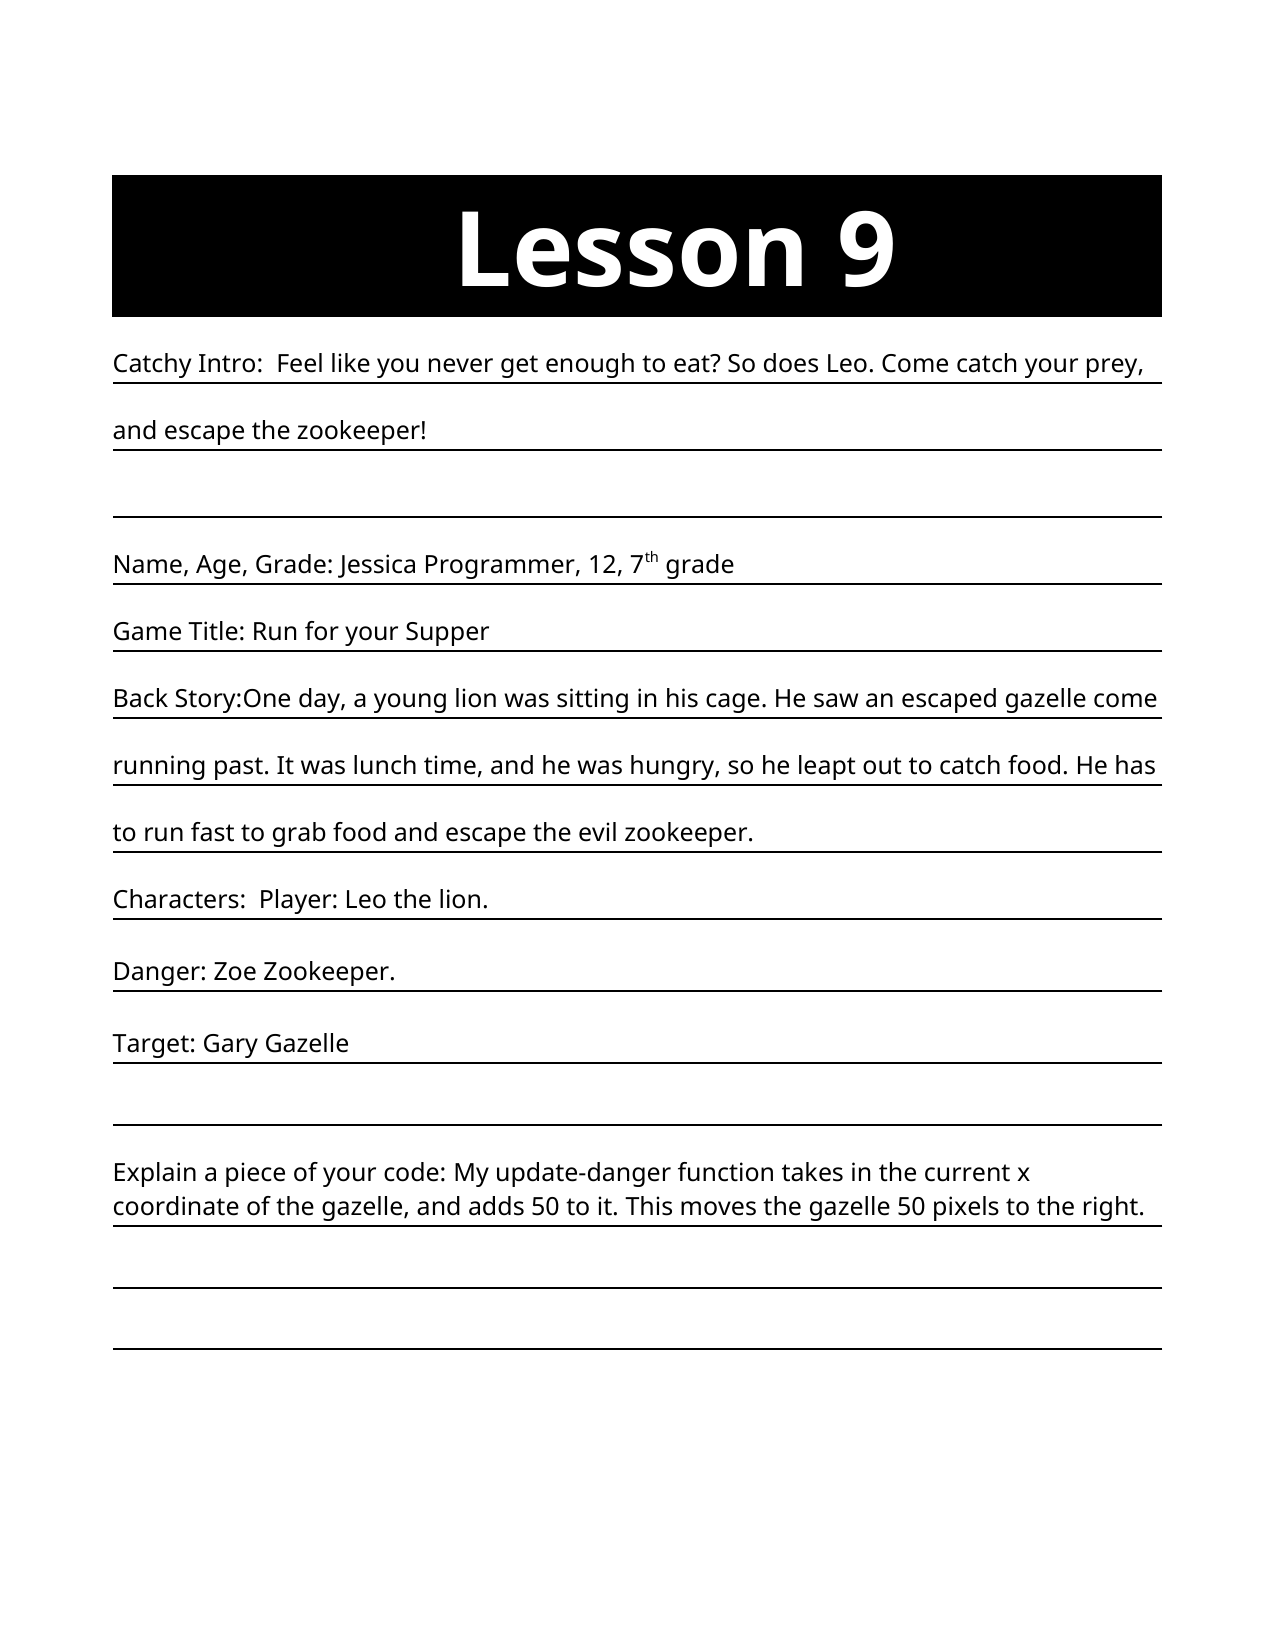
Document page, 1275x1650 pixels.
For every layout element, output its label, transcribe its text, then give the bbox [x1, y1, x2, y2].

text to run fast to grab food and escape the evil zookeeper. [112, 814, 1162, 853]
text Catchy Intro: Feel like you never get enough to eat? So does Leo. Come catch your prey, [112, 346, 1162, 384]
text Name, Age, Grade: Jessica Programmer, 12, 7th grade [112, 547, 1162, 585]
text Game Title: Run for your Supper [112, 613, 1162, 652]
text Danger: Zoe Zookeeper. [112, 954, 1162, 992]
subtitle Lesson 9 [112, 175, 1162, 317]
text Back Story:One day, a young lion was sitting in his cage. He saw an escaped gazelle come [112, 681, 1162, 719]
text Characters: Player: Leo the lion. [112, 881, 1162, 920]
text running past. It was lunch time, and he was hungry, so he leapt out to catch food. He has [112, 747, 1162, 786]
text Target: Gary Gazelle [112, 1026, 1162, 1064]
text Explain a piece of your code: My update-danger function takes in the current x coordinate of the gazelle, and adds 50 to it. This moves the gazelle 50 pixels to the right. [112, 1155, 1162, 1227]
text and escape the zookeeper! [112, 413, 1162, 451]
